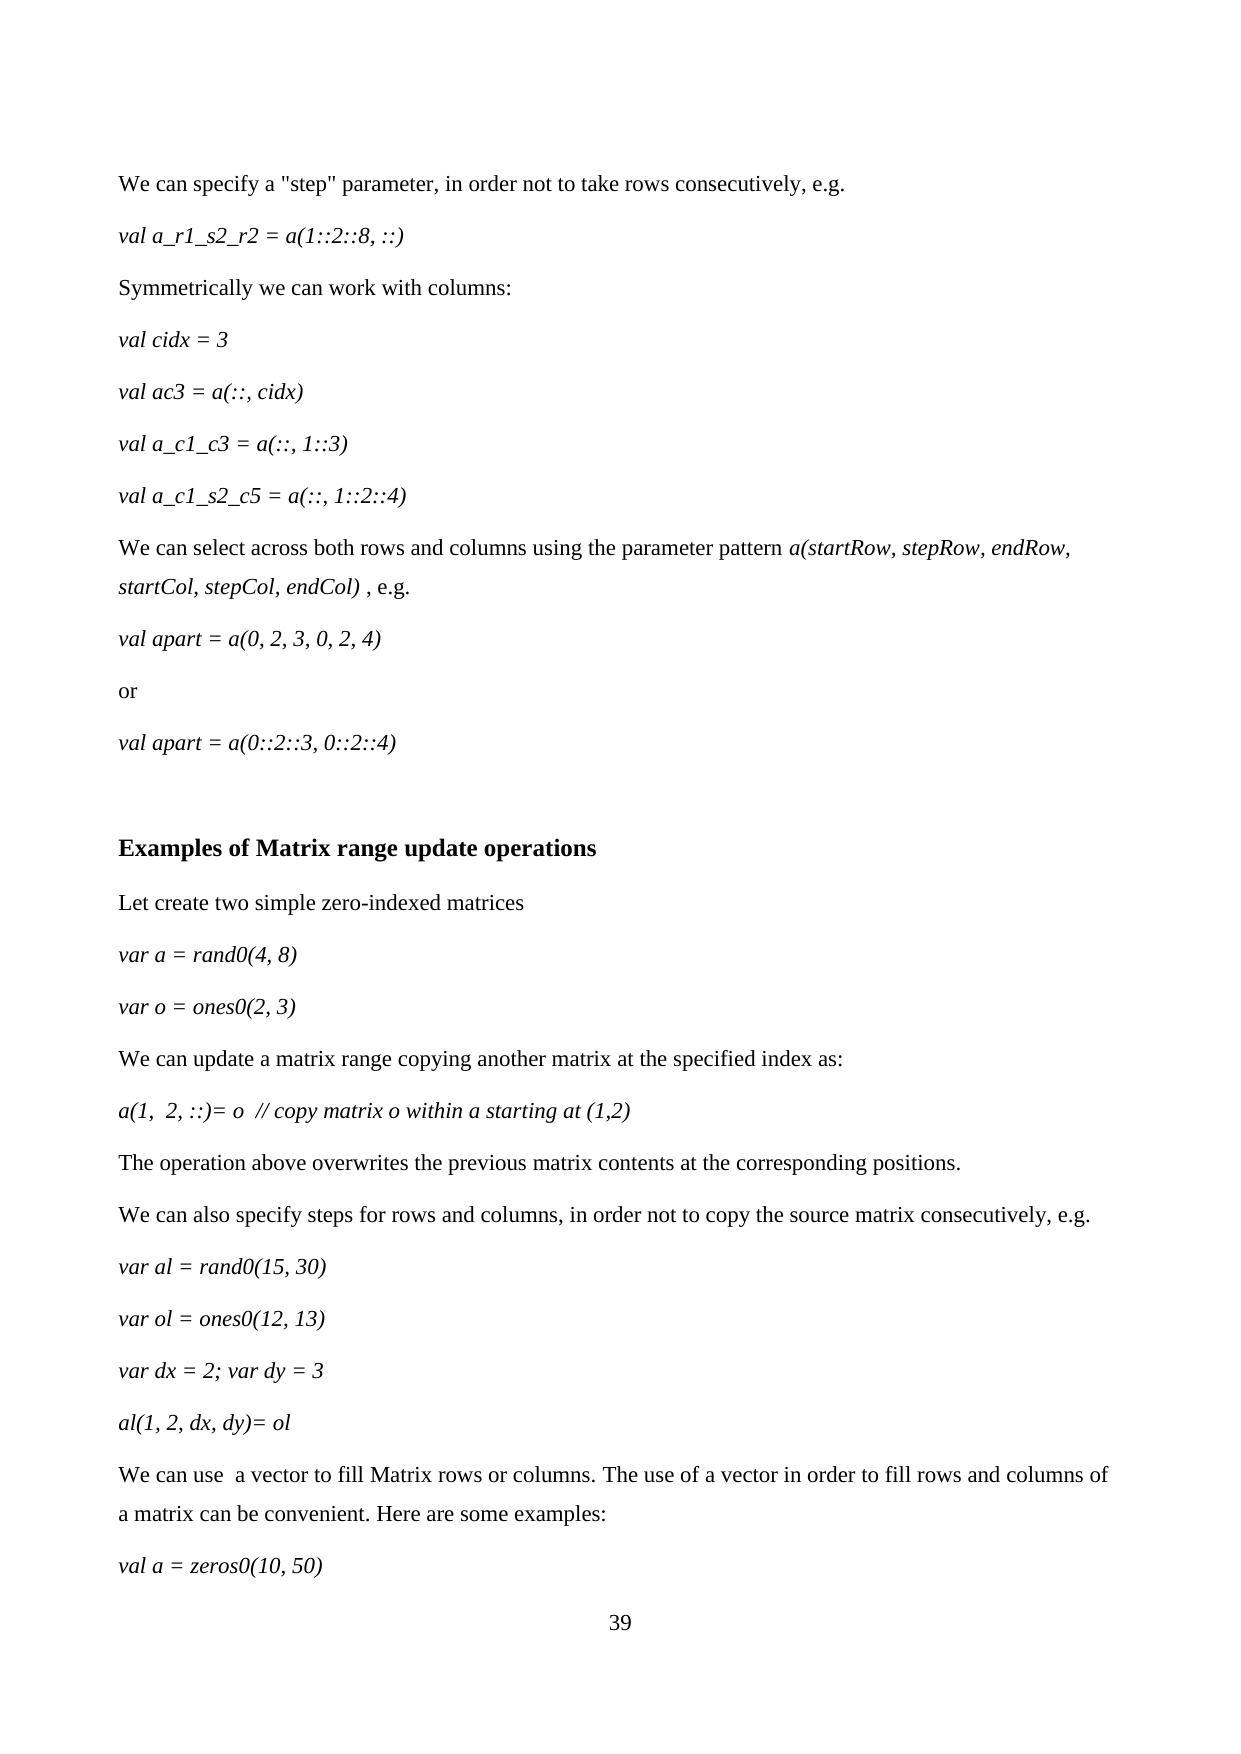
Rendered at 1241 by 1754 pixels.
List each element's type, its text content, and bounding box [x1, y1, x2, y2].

text val a_c1_c3 = a(::, 1::3) [118, 430, 1122, 456]
text We can update a matrix range copying another matrix at the specified index as: [118, 1045, 1122, 1071]
text val a_r1_s2_r2 = a(1::2::8, ::) [118, 222, 1122, 248]
text val apart = a(0::2::3, 0::2::4) [118, 729, 1122, 756]
text or [118, 677, 1122, 704]
text val a_c1_s2_c5 = a(::, 1::2::4) [118, 482, 1122, 508]
text We can specify a "step" parameter, in order not to take rows consecutively, e.g. [118, 170, 1122, 196]
text Let create two simple zero-indexed matrices [118, 889, 1122, 915]
text val a = zeros0(10, 50) [118, 1552, 1122, 1578]
text var ol = ones0(12, 13) [118, 1305, 1122, 1331]
text val cidx = 3 [118, 326, 1122, 352]
text val apart = a(0, 2, 3, 0, 2, 4) [118, 625, 1122, 652]
text Examples of Matrix range update operations [118, 833, 1122, 862]
text The operation above overwrites the previous matrix contents at the corresponding positions. [118, 1149, 1122, 1175]
text var al = rand0(15, 30) [118, 1253, 1122, 1279]
text var a = rand0(4, 8) [118, 941, 1122, 967]
text We can use a vector to fill Matrix rows or columns. The use of a vector in order to fill rows and columns of a matrix can be convenient. Here are some examples: [118, 1461, 1122, 1527]
text al(1, 2, dx, dy)= ol [118, 1409, 1122, 1435]
text var o = ones0(2, 3) [118, 993, 1122, 1019]
text var dx = 2; var dy = 3 [118, 1357, 1122, 1383]
text We can select across both rows and columns using the parameter pattern a(startRow, stepRow, endRow, startCol, stepCol, endCol) , e.g. [118, 534, 1122, 600]
text val ac3 = a(::, cidx) [118, 378, 1122, 404]
text a(1, 2, ::)= o // copy matrix o within a starting at (1,2) [118, 1097, 1122, 1123]
text Symmetrically we can work with columns: [118, 274, 1122, 300]
text We can also specify steps for rows and columns, in order not to copy the source matrix consecutively, e.g. [118, 1201, 1122, 1227]
